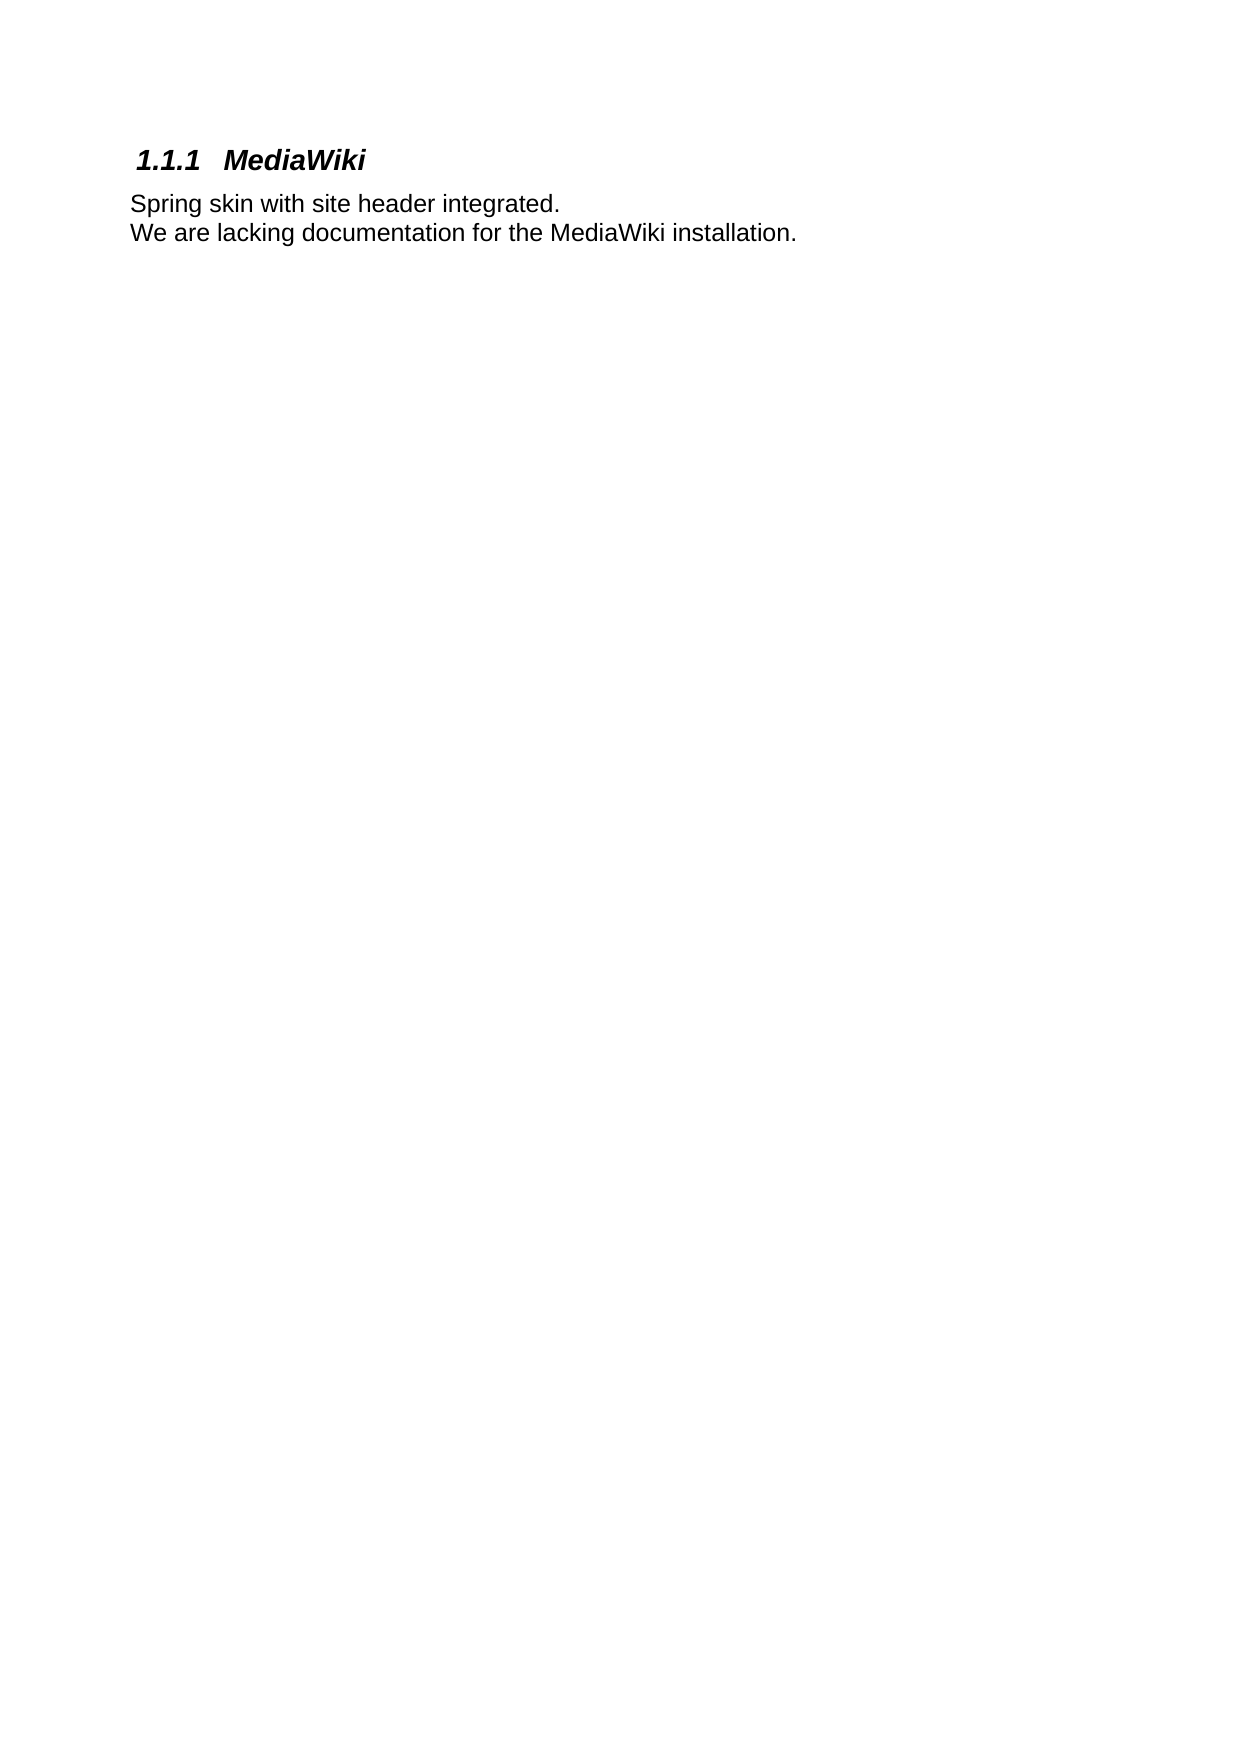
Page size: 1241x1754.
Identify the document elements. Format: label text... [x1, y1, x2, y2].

subtitle MediaWiki [136, 143, 1122, 177]
text Spring skin with site header integrated. We are lacking documentation for the MediaWiki installation. [130, 189, 1122, 247]
